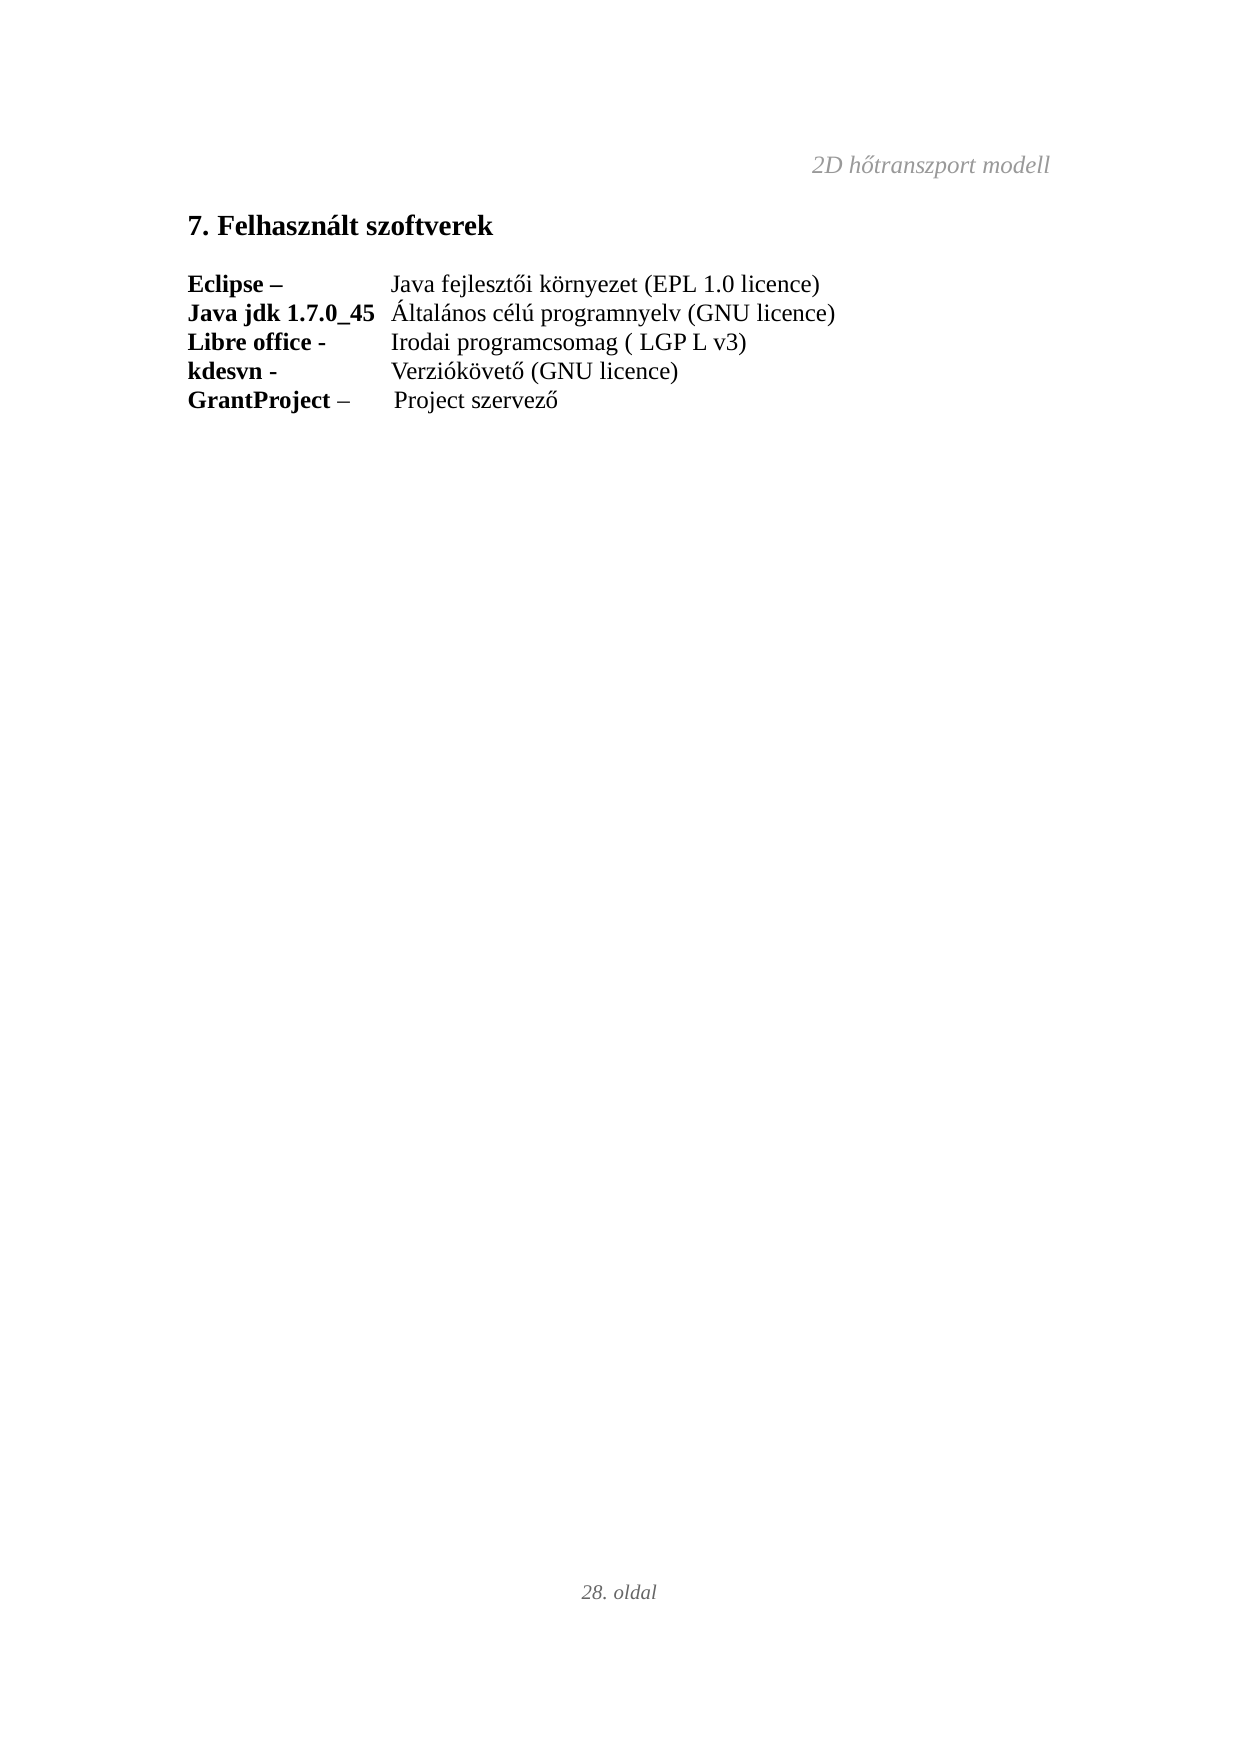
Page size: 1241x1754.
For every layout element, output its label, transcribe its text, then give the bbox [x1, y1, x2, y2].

text kdesvn - Verziókövető (GNU licence) [187, 356, 1053, 385]
subtitle Felhasznált szoftverek [187, 208, 1053, 242]
text GrantProject – Project szervező [187, 385, 1053, 414]
text Java jdk 1.7.0_45 Általános célú programnyelv (GNU licence) [187, 298, 1053, 327]
text Libre office - Irodai programcsomag ( LGP L v3) [187, 327, 1053, 356]
text Eclipse – Java fejlesztői környezet (EPL 1.0 licence) [187, 269, 1053, 298]
